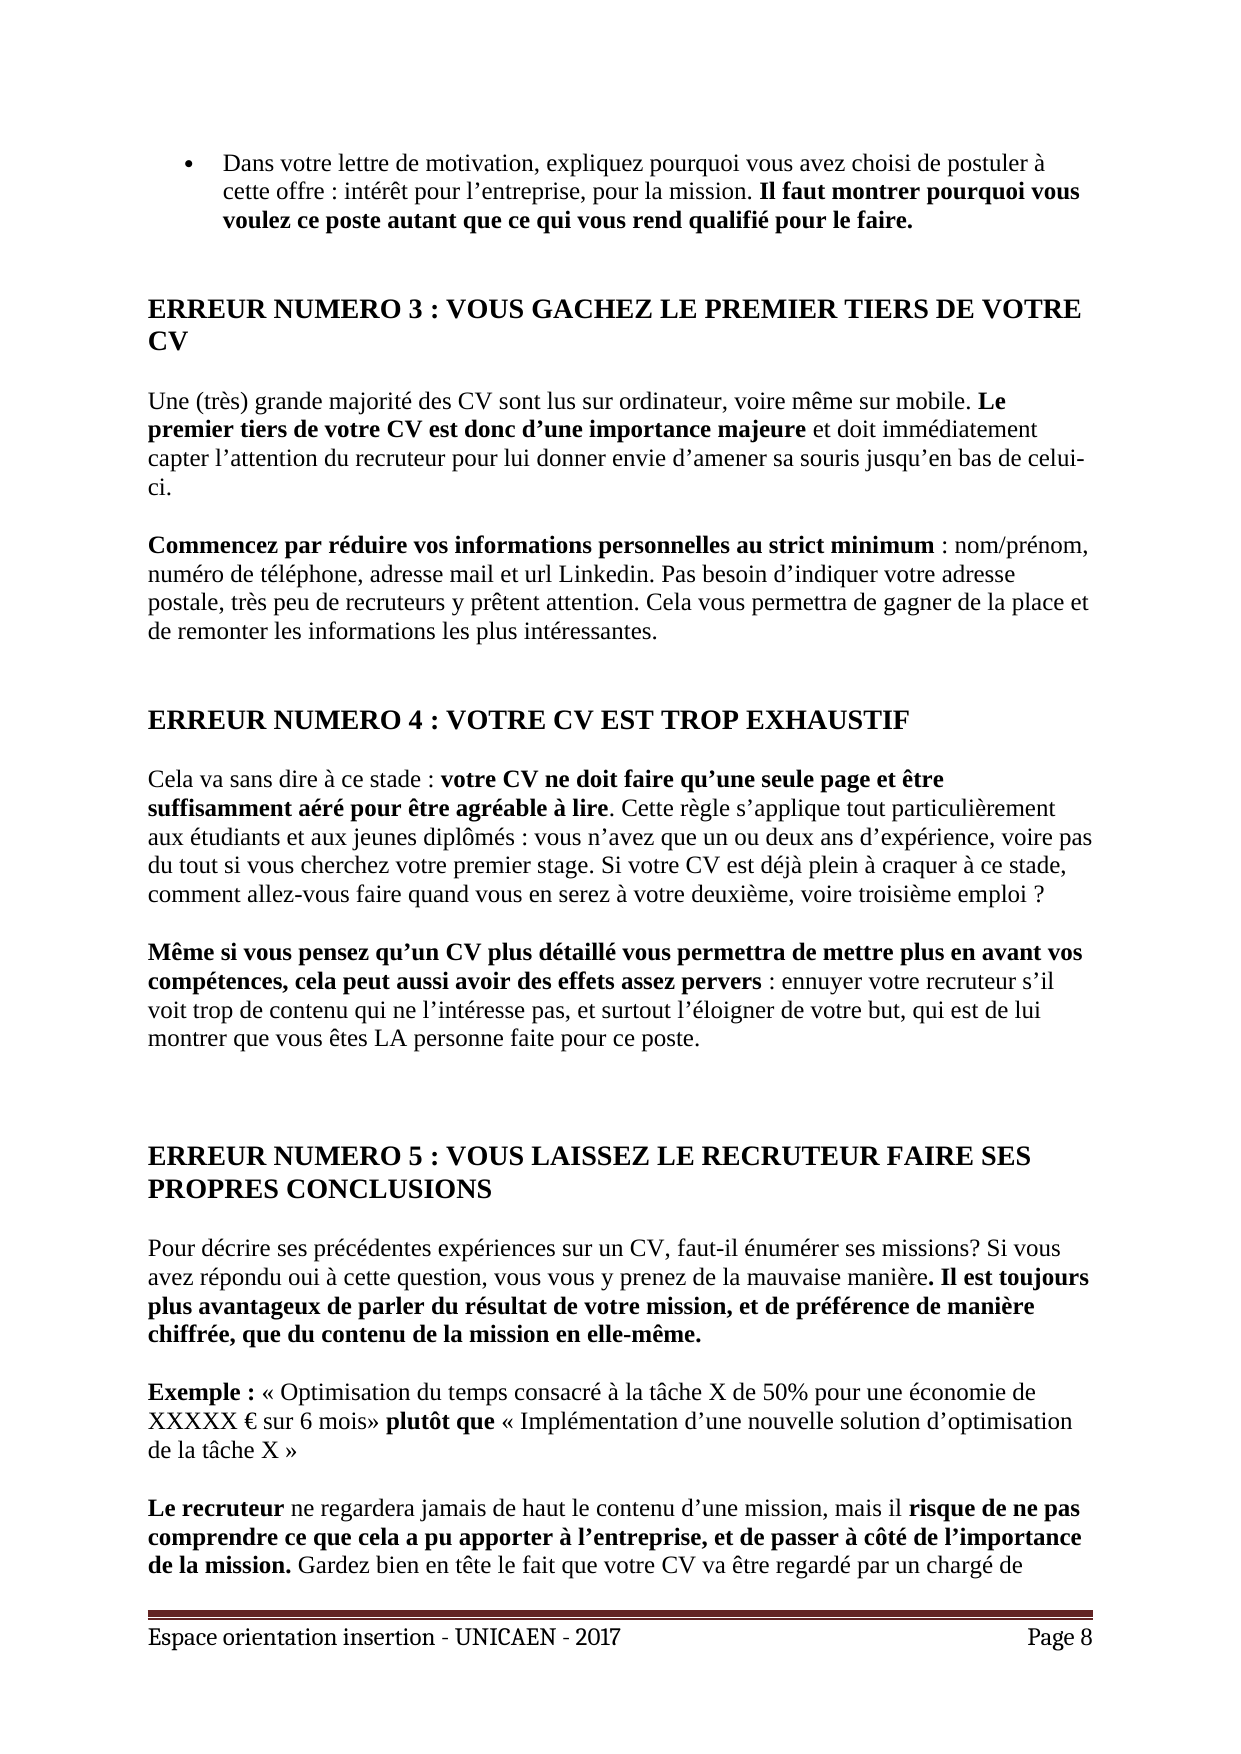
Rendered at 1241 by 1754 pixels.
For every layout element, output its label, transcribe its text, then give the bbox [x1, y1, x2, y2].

text Une (très) grande majorité des CV sont lus sur ordinateur, voire même sur mobile. Le premier tiers de votre CV est donc d’une importance majeure et doit immédiatement capter l’attention du recruteur pour lui donner envie d’amener sa souris jusqu’en bas de celui-ci. [148, 386, 1093, 501]
text Pour décrire ses précédentes expériences sur un CV, faut-il énumérer ses missions? Si vous avez répondu oui à cette question, vous vous y prenez de la mauvaise manière. Il est toujours plus avantageux de parler du résultat de votre mission, et de préférence de manière chiffrée, que du contenu de la mission en elle-même. [148, 1233, 1093, 1348]
subtitle ERREUR NUMERO 3 : VOUS GACHEZ LE PREMIER TIERS DE VOTRE CV [148, 292, 1093, 357]
subtitle ERREUR NUMERO 4 : VOTRE CV EST TROP EXHAUSTIF [148, 703, 1093, 735]
text Exemple : « Optimisation du temps consacré à la tâche X de 50% pour une économie de XXXXX € sur 6 mois» plutôt que « Implémentation d’une nouvelle solution d’optimisation de la tâche X » [148, 1377, 1093, 1464]
text Cela va sans dire à ce stade : votre CV ne doit faire qu’une seule page et être suffisamment aéré pour être agréable à lire. Cette règle s’applique tout particulièrement aux étudiants et aux jeunes diplômés : vous n’avez que un ou deux ans d’expérience, voire pas du tout si vous cherchez votre premier stage. Si votre CV est déjà plein à craquer à ce stade, comment allez-vous faire quand vous en serez à votre deuxième, voire troisième emploi ? [148, 764, 1093, 908]
text Même si vous pensez qu’un CV plus détaillé vous permettra de mettre plus en avant vos compétences, cela peut aussi avoir des effets assez pervers : ennuyer votre recruteur s’il voit trop de contenu qui ne l’intéresse pas, et surtout l’éloigner de votre but, qui est de lui montrer que vous êtes LA personne faite pour ce poste. [148, 937, 1093, 1052]
text Commencez par réduire vos informations personnelles au strict minimum : nom/prénom, numéro de téléphone, adresse mail et url Linkedin. Pas besoin d’indiquer votre adresse postale, très peu de recruteurs y prêtent attention. Cela vous permettra de gagner de la place et de remonter les informations les plus intéressantes. [148, 530, 1093, 674]
list Dans votre lettre de motivation, expliquez pourquoi vous avez choisi de postuler à cette offre : intérêt pour l’entreprise, pour la mission. Il faut montrer pourquoi vous voulez ce poste autant que ce qui vous rend qualifié pour le faire. [185, 148, 1093, 263]
subtitle ERREUR NUMERO 5 : VOUS LAISSEZ LE RECRUTEUR FAIRE SES PROPRES CONCLUSIONS [148, 1139, 1093, 1204]
text Le recruteur ne regardera jamais de haut le contenu d’une mission, mais il risque de ne pas comprendre ce que cela a pu apporter à l’entreprise, et de passer à côté de l’importance de la mission. Gardez bien en tête le fait que votre CV va être regardé par un chargé de [148, 1493, 1093, 1579]
